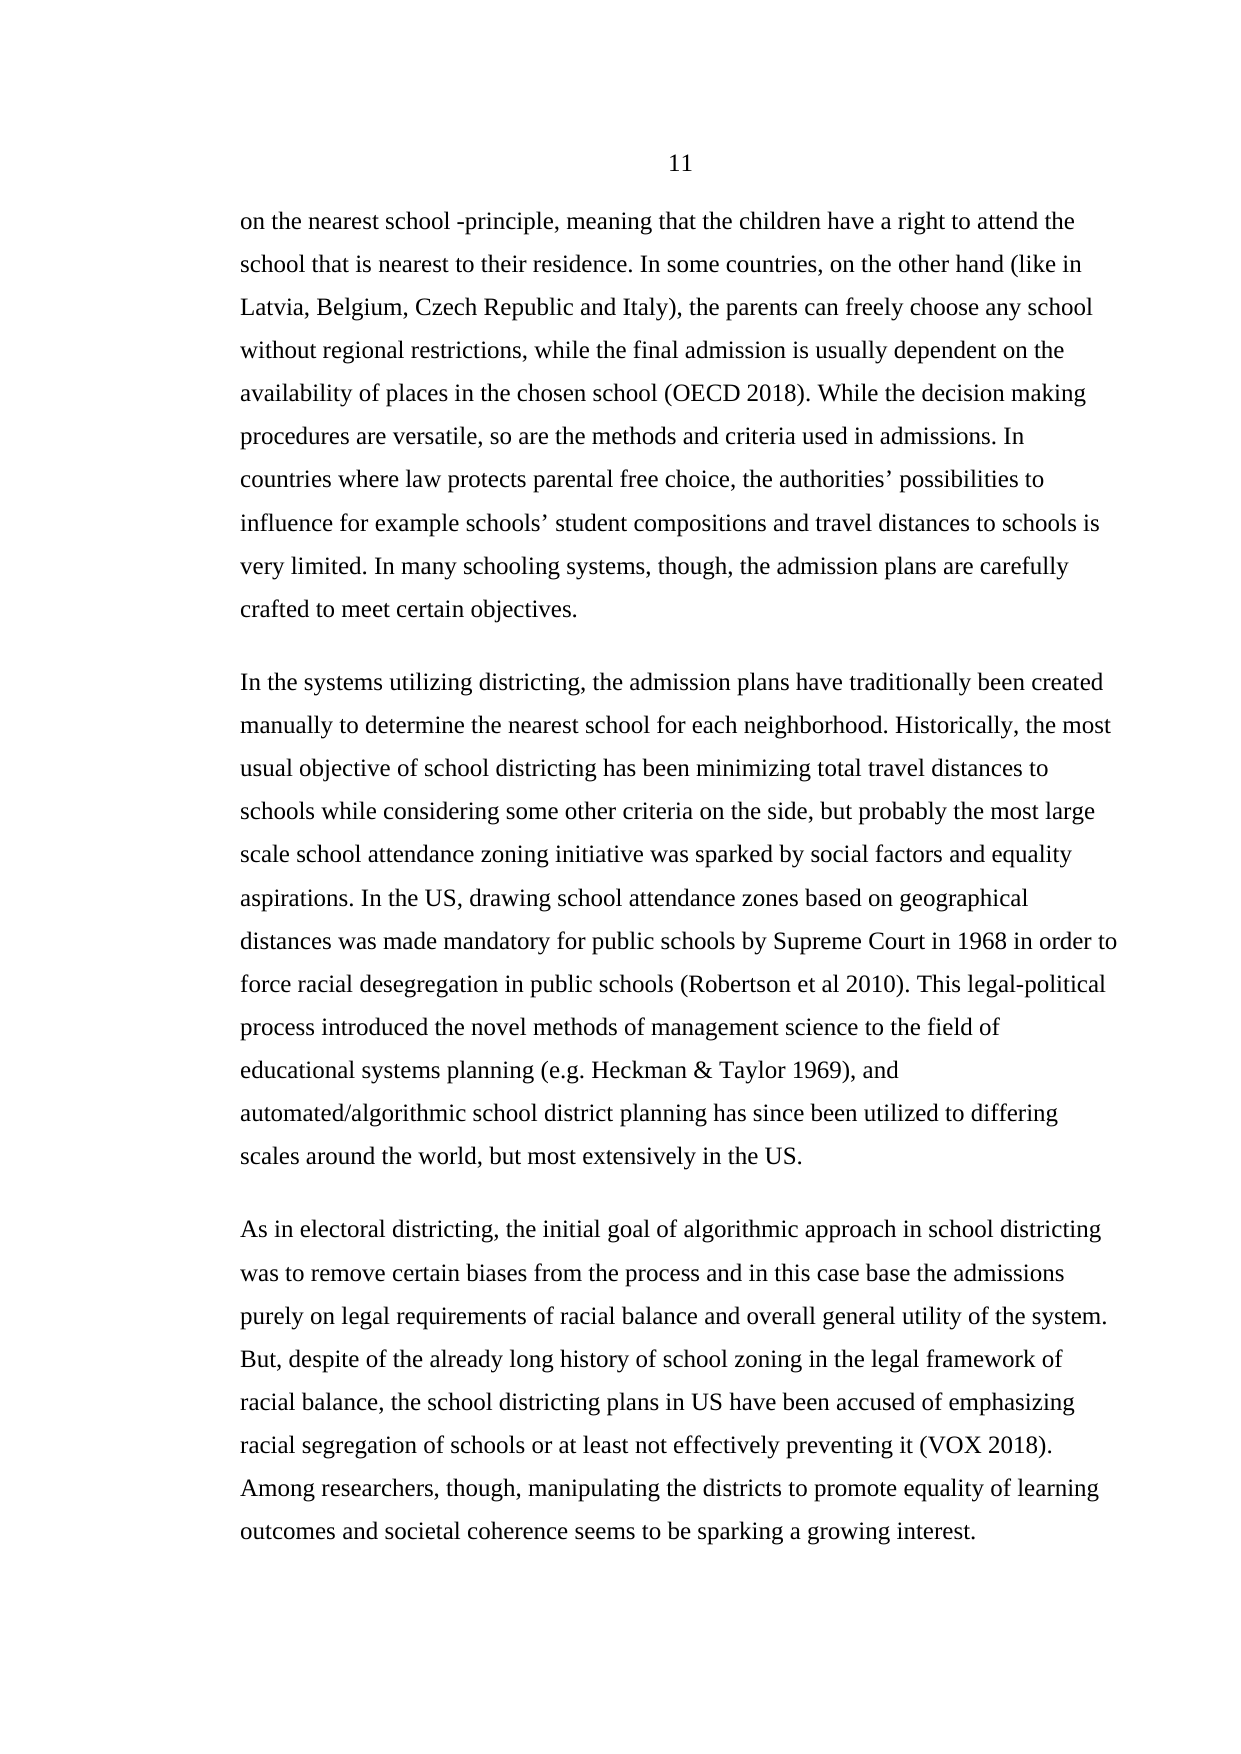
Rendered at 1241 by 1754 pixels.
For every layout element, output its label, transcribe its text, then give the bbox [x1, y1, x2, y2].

text As in electoral districting, the initial goal of algorithmic approach in school districting was to remove certain biases from the process and in this case base the admissions purely on legal requirements of racial balance and overall general utility of the system. But, despite of the already long history of school zoning in the legal framework of racial balance, the school districting plans in US have been accused of emphasizing racial segregation of schools or at least not effectively preventing it (VOX 2018). Among researchers, though, manipulating the districts to promote equality of learning outcomes and societal coherence seems to be sparking a growing interest. [240, 1214, 1121, 1545]
text on the nearest school -principle, meaning that the children have a right to attend the school that is nearest to their residence. In some countries, on the other hand (like in Latvia, Belgium, Czech Republic and Italy), the parents can freely choose any school without regional restrictions, while the final admission is usually dependent on the availability of places in the chosen school (OECD 2018). While the decision making procedures are versatile, so are the methods and criteria used in admissions. In countries where law protects parental free choice, the authorities’ possibilities to influence for example schools’ student compositions and travel distances to schools is very limited. In many schooling systems, though, the admission plans are carefully crafted to meet certain objectives. [240, 206, 1121, 623]
text In the systems utilizing districting, the admission plans have traditionally been created manually to determine the nearest school for each neighborhood. Historically, the most usual objective of school districting has been minimizing total travel distances to schools while considering some other criteria on the side, but probably the most large scale school attendance zoning initiative was sparked by social factors and equality aspirations. In the US, drawing school attendance zones based on geographical distances was made mandatory for public schools by Supreme Court in 1968 in order to force racial desegregation in public schools (Robertson et al 2010). This legal-political process introduced the novel methods of management science to the field of educational systems planning (e.g. Heckman & Taylor 1969), and automated/algorithmic school district planning has since been utilized to differing scales around the world, but most extensively in the US. [240, 667, 1121, 1170]
